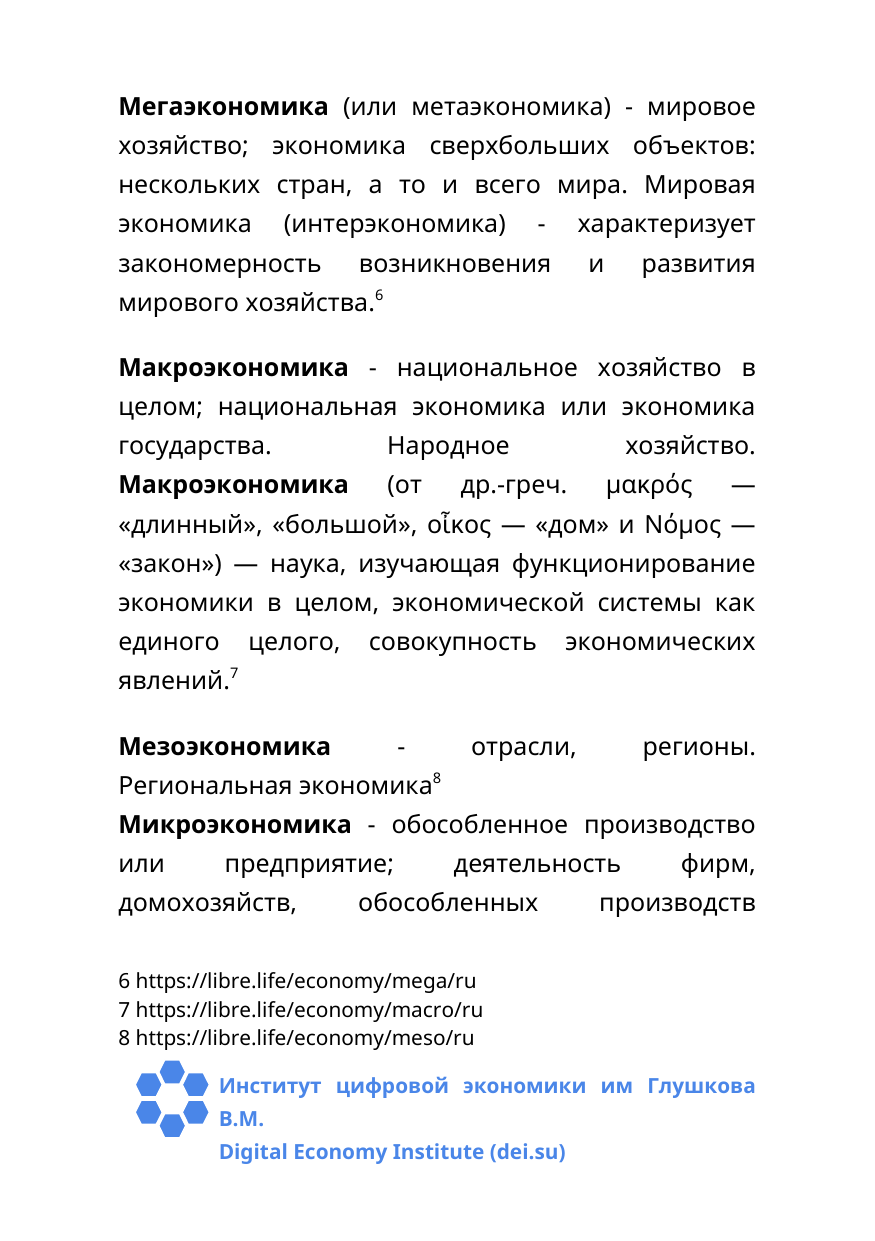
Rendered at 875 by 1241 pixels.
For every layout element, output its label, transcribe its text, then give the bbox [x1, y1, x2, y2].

text Мезоэкономика - отрасли, регионы. Региональная экономика [118, 728, 756, 801]
text Микроэкономика - обособленное производство или предприятие; деятельность фирм, домохозяйств, обособленных производств [118, 806, 756, 919]
text https://libre.life/economy/macro/ru [118, 995, 756, 1023]
text https://libre.life/economy/meso/ru [118, 1023, 756, 1052]
text Мегаэкономика (или метаэкономика) - мировое хозяйство; экономика сверхбольших объектов: нескольких стран, а то и всего мира. Мировая экономика (интерэкономика) - характеризует закономерность возникновения и развития мирового хозяйства. [118, 88, 756, 318]
text https://libre.life/economy/mega/ru [118, 967, 756, 995]
text Макроэкономика - национальное хозяйство в целом; национальная экономика или экономика государства. Народное хозяйство. Макроэкономика (от др.-греч. μακρός — «длинный», «большой», οἶκος — «дом» и Nόμος — «закон») — наука, изучающая функционирование экономики в целом, экономической системы как единого целого, совокупность экономических явлений. [118, 349, 756, 697]
